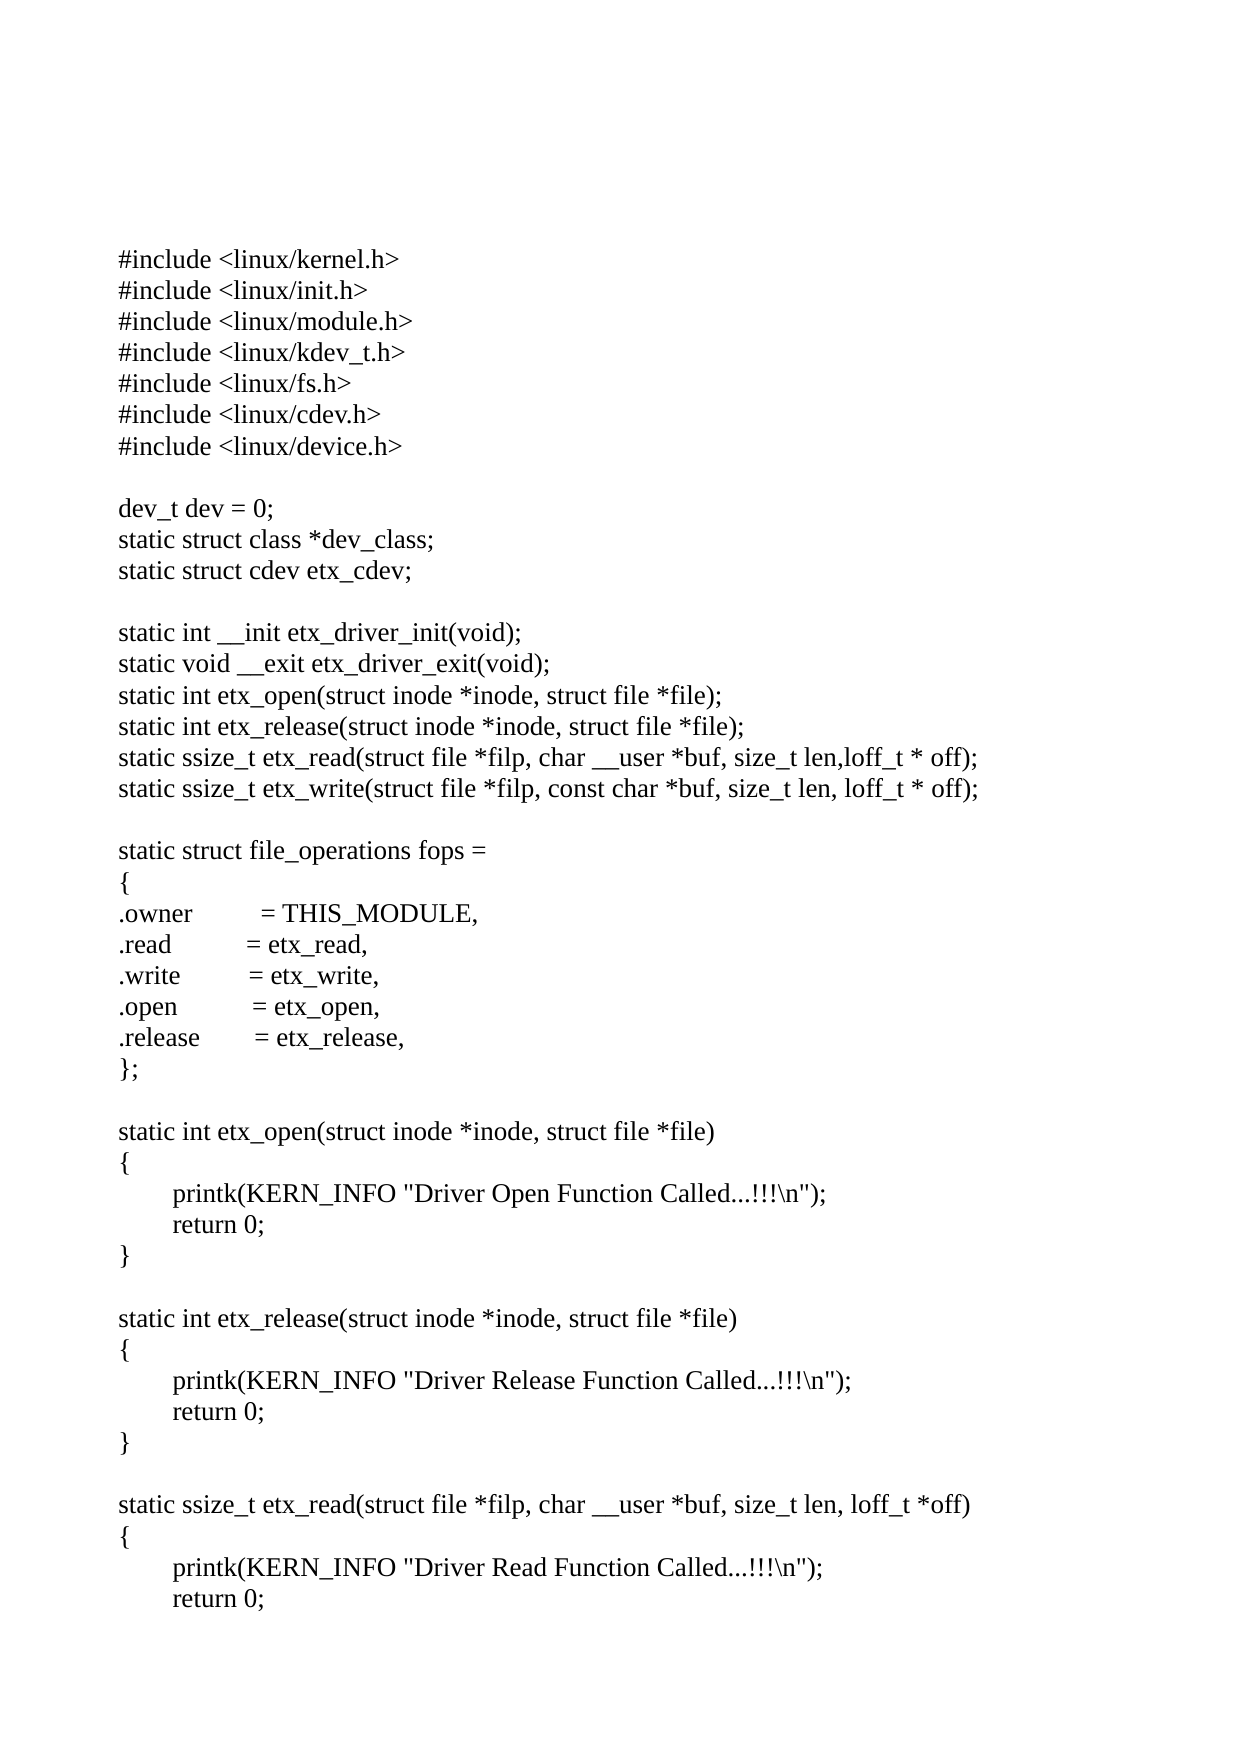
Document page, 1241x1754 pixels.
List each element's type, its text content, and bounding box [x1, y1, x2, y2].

text static int etx_release(struct inode *inode, struct file *file) [118, 1302, 1122, 1333]
text return 0; [118, 1395, 1122, 1426]
text static int etx_open(struct inode *inode, struct file *file); [118, 679, 1122, 710]
text } [118, 1426, 1122, 1457]
text printk(KERN_INFO "Driver Read Function Called...!!!\n"); [118, 1551, 1122, 1582]
text printk(KERN_INFO "Driver Release Function Called...!!!\n"); [118, 1364, 1122, 1395]
text .write = etx_write, [118, 959, 1122, 990]
text .open = etx_open, [118, 990, 1122, 1021]
text return 0; [118, 1208, 1122, 1239]
text #include <linux/device.h> [118, 429, 1122, 461]
text dev_t dev = 0; [118, 492, 1122, 523]
text static struct class *dev_class; [118, 523, 1122, 554]
text .read = etx_read, [118, 928, 1122, 959]
text #include <linux/fs.h> [118, 367, 1122, 398]
text #include <linux/kernel.h> [118, 243, 1122, 274]
text static int __init etx_driver_init(void); [118, 616, 1122, 648]
text { [118, 1333, 1122, 1364]
text static ssize_t etx_read(struct file *filp, char __user *buf, size_t len, loff_t *off) [118, 1488, 1122, 1520]
text .owner = THIS_MODULE, [118, 897, 1122, 928]
text #include <linux/init.h> [118, 274, 1122, 305]
text static int etx_release(struct inode *inode, struct file *file); [118, 710, 1122, 741]
text printk(KERN_INFO "Driver Open Function Called...!!!\n"); [118, 1177, 1122, 1208]
text { [118, 1520, 1122, 1551]
text static struct file_operations fops = [118, 834, 1122, 866]
text { [118, 1146, 1122, 1177]
text }; [118, 1052, 1122, 1084]
text static ssize_t etx_read(struct file *filp, char __user *buf, size_t len,loff_t * off); [118, 741, 1122, 772]
text #include <linux/kdev_t.h> [118, 336, 1122, 367]
text { [118, 866, 1122, 897]
text } [118, 1239, 1122, 1271]
text static void __exit etx_driver_exit(void); [118, 648, 1122, 679]
text return 0; [118, 1582, 1122, 1613]
text #include <linux/cdev.h> [118, 398, 1122, 429]
text static ssize_t etx_write(struct file *filp, const char *buf, size_t len, loff_t * off); [118, 772, 1122, 803]
text .release = etx_release, [118, 1021, 1122, 1052]
text #include <linux/module.h> [118, 305, 1122, 336]
text static struct cdev etx_cdev; [118, 554, 1122, 585]
text static int etx_open(struct inode *inode, struct file *file) [118, 1115, 1122, 1146]
